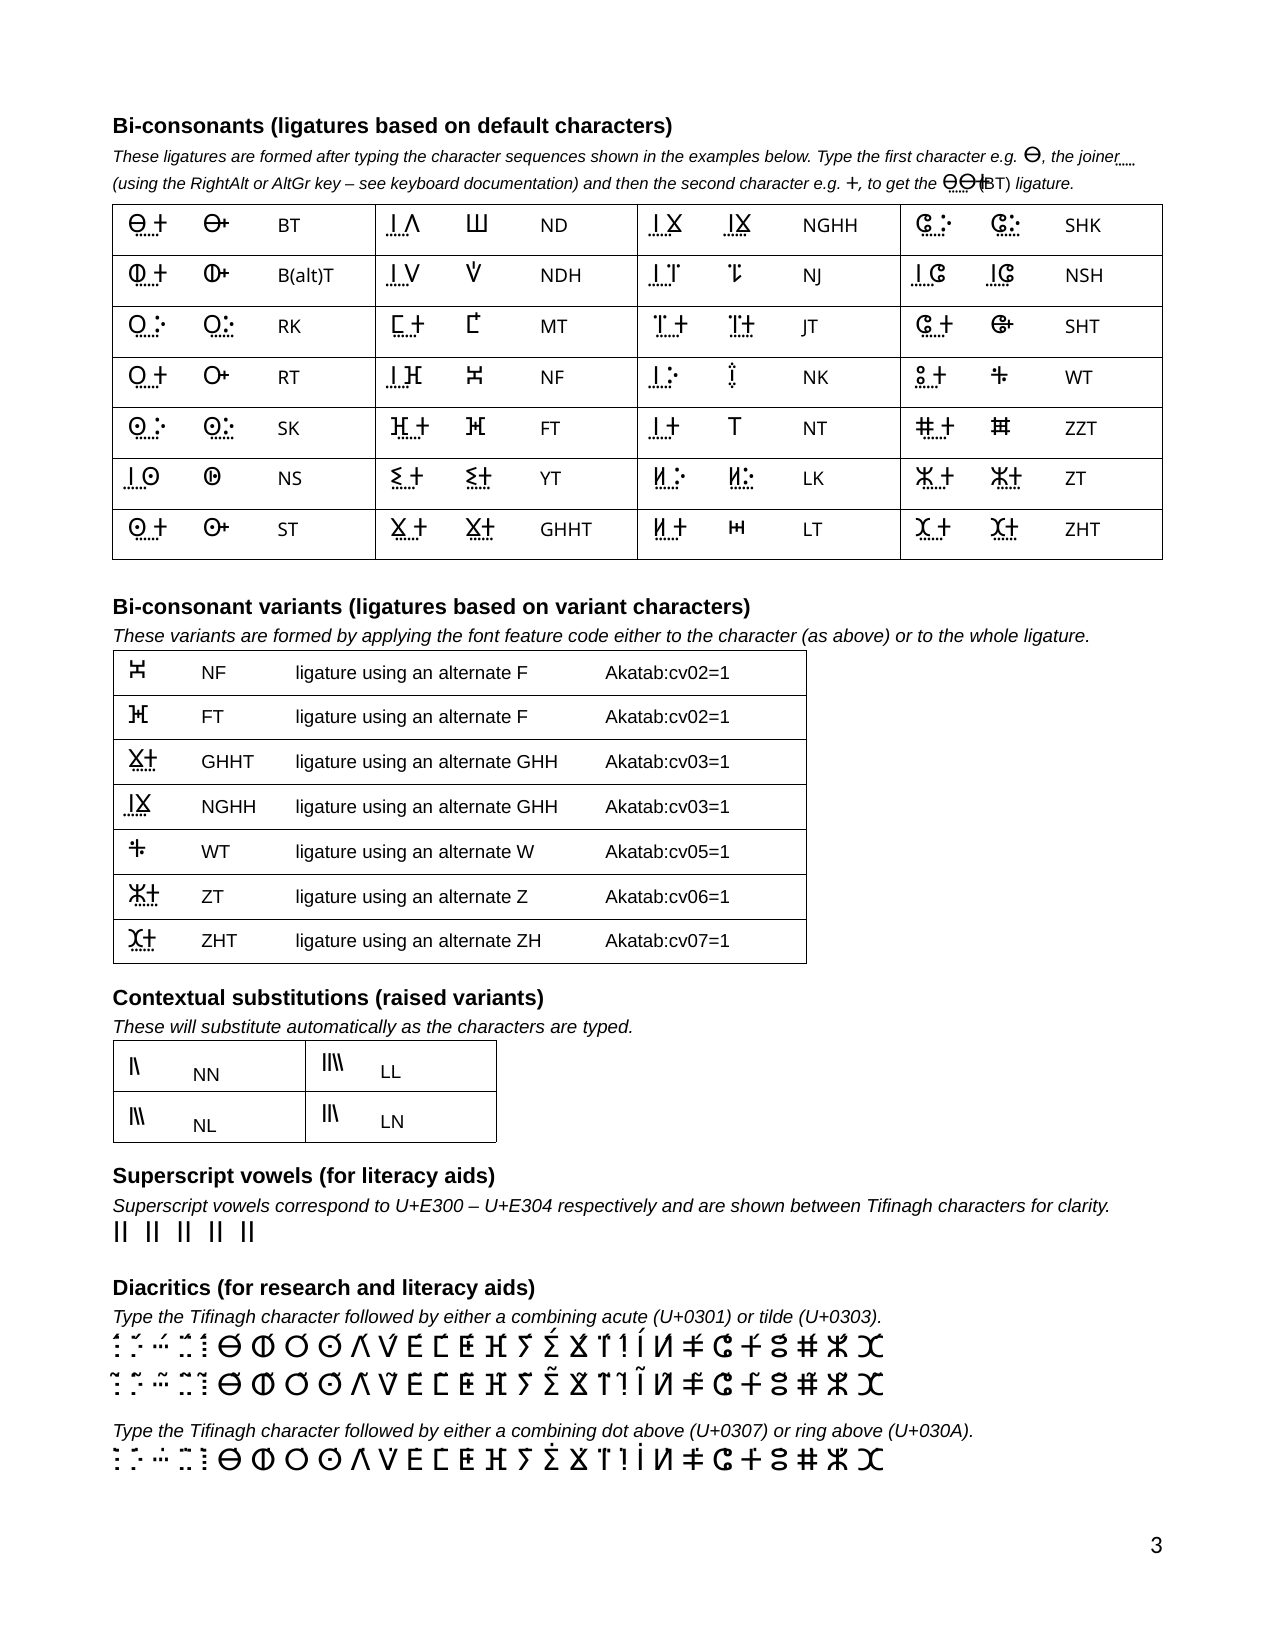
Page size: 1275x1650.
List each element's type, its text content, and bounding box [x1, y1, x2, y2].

table_cell ligature using an alternate ZH [280, 920, 590, 963]
table_cell ⵛ⵿ ⵜ ⵛ⵿ⵜ SHT [901, 307, 1162, 356]
table_cell ⵔ⵿ ⴾ ⵔ⵿ⴾ RK [113, 307, 375, 356]
table_cell ligature using an alternate W [280, 830, 590, 874]
table_cell ⵌ⵿ ⵜ ⵌ⵿ⵜ ZZT [901, 408, 1162, 458]
table_header ⵏ⵿ ⴴ ⵏ⵿ⴴ NGHH [638, 205, 900, 255]
table_cell ⵏ⵿ ⴸ ⵏ⵿ⴸ NDH [376, 256, 637, 306]
table_cell Akatab:cv02=1 [590, 696, 806, 739]
table_cell Akatab:cv06=1 [590, 875, 806, 919]
text Type the Tifinagh character followed by either a combining acute (U+0301) or tilde (U+0303). [112, 1306, 1162, 1328]
table_cell ⴴ⵿ ⵜ ⴴ⵿ⵜ GHHT [376, 510, 637, 559]
table_cell ⵏ⵿ ⵛ ⵏ⵿ⵛ NSH [901, 256, 1162, 306]
table_cell ⵏⵍ [114, 1092, 178, 1142]
table_cell Akatab:cv03=1 [590, 740, 806, 784]
table_header LL [365, 1041, 496, 1091]
text These variants are formed by applying the font feature code either to the character (as above) or to the whole ligature. [112, 625, 1162, 647]
table_header ⵛ⵿ ⴾ ⵛ⵿ⴾ SHK [901, 205, 1162, 255]
table_cell NGHH [186, 785, 280, 829]
table_cell ⵍ⵿ ⴾ ⵍ⵿ⴾ LK [638, 459, 900, 508]
table_cell ⵍ⵿ ⵜ ⵍ⵿ⵜ LT [638, 510, 900, 559]
text ⵗ́ ⴾ́ ⵈ́ ⵆ́ ⵂ́ ⴱ́ ⵀ́ ⵔ́ ⵙ́ ⴷ́ ⴸ́ ⴹ́ ⵎ́ ⵟ́ ⴼ́ ⵢ́ ⵉ́ ⴴ́ ⴶ́ ⵑ́ ⵏ́ ⵍ́ ⵐ́ ⵛ́ ⵜ́ ⵓ́ ⵌ́ ⵣ́ ⵋ́ ⵗ̃ ⴾ̃ ⵈ̃ ⵆ̃ ⵂ̃ ⴱ̃ ⵀ̃ ⵔ̃ ⵙ̃ ⴷ̃ ⴸ̃ ⴹ̃ ⵎ̃ ⵟ̃ ⴼ̃ ⵢ̃ ⵉ̃ ⴴ̃ ⴶ̃ ⵑ̃ ⵏ̃ ⵍ̃ ⵐ̃ ⵛ̃ ⵜ̃ ⵓ̃ ⵌ̃ ⵣ̃ ⵋ̃ [112, 1331, 1162, 1407]
text Superscript vowels correspond to U+E300 – U+E304 respectively and are shown between Tifinagh characters for clarity. [112, 1194, 1162, 1216]
text These will substitute automatically as the characters are typed. [112, 1016, 1162, 1037]
table_header ⴱ⵿ ⵜ ⴱ⵿ⵜ BT [113, 205, 375, 255]
table_cell ligature using an alternate F [280, 696, 590, 739]
table_cell ⴼ⵿ⵜ [114, 696, 186, 739]
table_cell ligature using an alternate GHH [280, 740, 590, 784]
table_header ⵍⵍ [306, 1041, 365, 1091]
table_cell ligature using an alternate GHH [280, 785, 590, 829]
text ⵏⵏ ⵏⵏ ⵏⵏ ⵏⵏ ⵏⵏ [112, 1216, 1162, 1254]
table_cell ⵓ⵿ ⵜ ⵓ⵿ⵜ WT [901, 358, 1162, 407]
table_cell ⵏ⵿ⴴ [114, 785, 186, 829]
table_cell ⵋ⵿ⵜ [114, 920, 186, 963]
table_cell ⵀ⵿ ⵜ ⵀ⵿ⵜ B(alt)T [113, 256, 375, 306]
table_cell ⴴ⵿ⵜ [114, 740, 186, 784]
table_cell ZT [186, 875, 280, 919]
subtitle Contextual substitutions (raised variants) [112, 984, 1162, 1010]
table_cell Akatab:cv03=1 [590, 785, 806, 829]
table_cell FT [186, 696, 280, 739]
subtitle Bi-consonants (ligatures based on default characters) [112, 112, 1162, 138]
table_cell ⵣ⵿ ⵜ ⵣ⵿ⵜ ZT [901, 459, 1162, 508]
table_cell WT [186, 830, 280, 874]
table_cell Akatab:cv05=1 [590, 830, 806, 874]
table_header ligature using an alternate F [280, 651, 590, 695]
table_cell ⵏ⵿ ⵙ ⵏ⵿ⵙ NS [113, 459, 375, 508]
table_cell NL [178, 1092, 305, 1142]
text Type the Tifinagh character followed by either a combining dot above (U+0307) or ring above (U+030A). [112, 1419, 1162, 1441]
text These ligatures are formed after typing the character sequences shown in the examples below. Type the first character e.g. ⴱ, the joiner ⵿ (using the RightAlt or AltGr key – see keyboard documentation) and then the second character e.g. ⵜ, to get the ⴱ⵿ⵜ (BT) ligature. [112, 144, 1162, 198]
subtitle Bi-consonant variants (ligatures based on variant characters) [112, 594, 1162, 619]
table_cell Akatab:cv07=1 [590, 920, 806, 963]
table_cell GHHT [186, 740, 280, 784]
table_cell LN [365, 1092, 496, 1142]
table_cell ⵏ⵿ ⴶ ⵏ⵿ⴶ NJ [638, 256, 900, 306]
table_cell ⵏ⵿ ⴼ ⵏ⵿ⴼ NF [376, 358, 637, 407]
table_cell ZHT [186, 920, 280, 963]
table_cell ⵋ⵿ ⵜ ⵋ⵿ⵜ ZHT [901, 510, 1162, 559]
table_cell ⵓ⵿ⵜ [114, 830, 186, 874]
text ⵗ̇ ⴾ̇ ⵈ̇ ⵆ̇ ⵂ̇ ⴱ̇ ⵀ̇ ⵔ̇ ⵙ̇ ⴷ̇ ⴸ̇ ⴹ̇ ⵎ̇ ⵟ̇ ⴼ̇ ⵢ̇ ⵉ̇ ⴴ̇ ⴶ̇ ⵑ̇ ⵏ̇ ⵍ̇ ⵐ̇ ⵛ̇ ⵜ̇ ⵓ̇ ⵌ̇ ⵣ̇ ⵋ̇ [112, 1444, 1162, 1482]
table_header ⵏ⵿ ⴷ ⵏ⵿ⴷ ND [376, 205, 637, 255]
table_header ⵏⵏ [114, 1041, 178, 1091]
table_cell ⴼ⵿ ⵜ ⴼ⵿ⵜ FT [376, 408, 637, 458]
table_cell ⵏ⵿ ⵜ ⵏ⵿ⵜ NT [638, 408, 900, 458]
subtitle Diacritics (for research and literacy aids) [112, 1275, 1162, 1300]
subtitle Superscript vowels (for literacy aids) [112, 1163, 1162, 1188]
table_cell ⵏ⵿ ⴾ ⵏ⵿ⴾ NK [638, 358, 900, 407]
table_cell ⵎ⵿ ⵜ ⵎ⵿ⵜ MT [376, 307, 637, 356]
table_cell ⵙ⵿ ⵜ ⵙ⵿ⵜ ST [113, 510, 375, 559]
table_cell ⴶ⵿ ⵜ ⴶ⵿ⵜ JT [638, 307, 900, 356]
table_header NN [178, 1041, 305, 1091]
table_cell ⵉ⵿ ⵜ ⵉ⵿ⵜ YT [376, 459, 637, 508]
table_header NF [186, 651, 280, 695]
table_cell ⵣ⵿ⵜ [114, 875, 186, 919]
table_cell ⵍⵏ [306, 1092, 365, 1142]
table_cell ligature using an alternate Z [280, 875, 590, 919]
table_header Akatab:cv02=1 [590, 651, 806, 695]
table_cell ⵔ⵿ ⵜ ⵔ⵿ⵜ RT [113, 358, 375, 407]
table_header ⵏ⵿ⴼ [114, 651, 186, 695]
table_cell ⵙ⵿ ⴾ ⵙ⵿ⴾ SK [113, 408, 375, 458]
